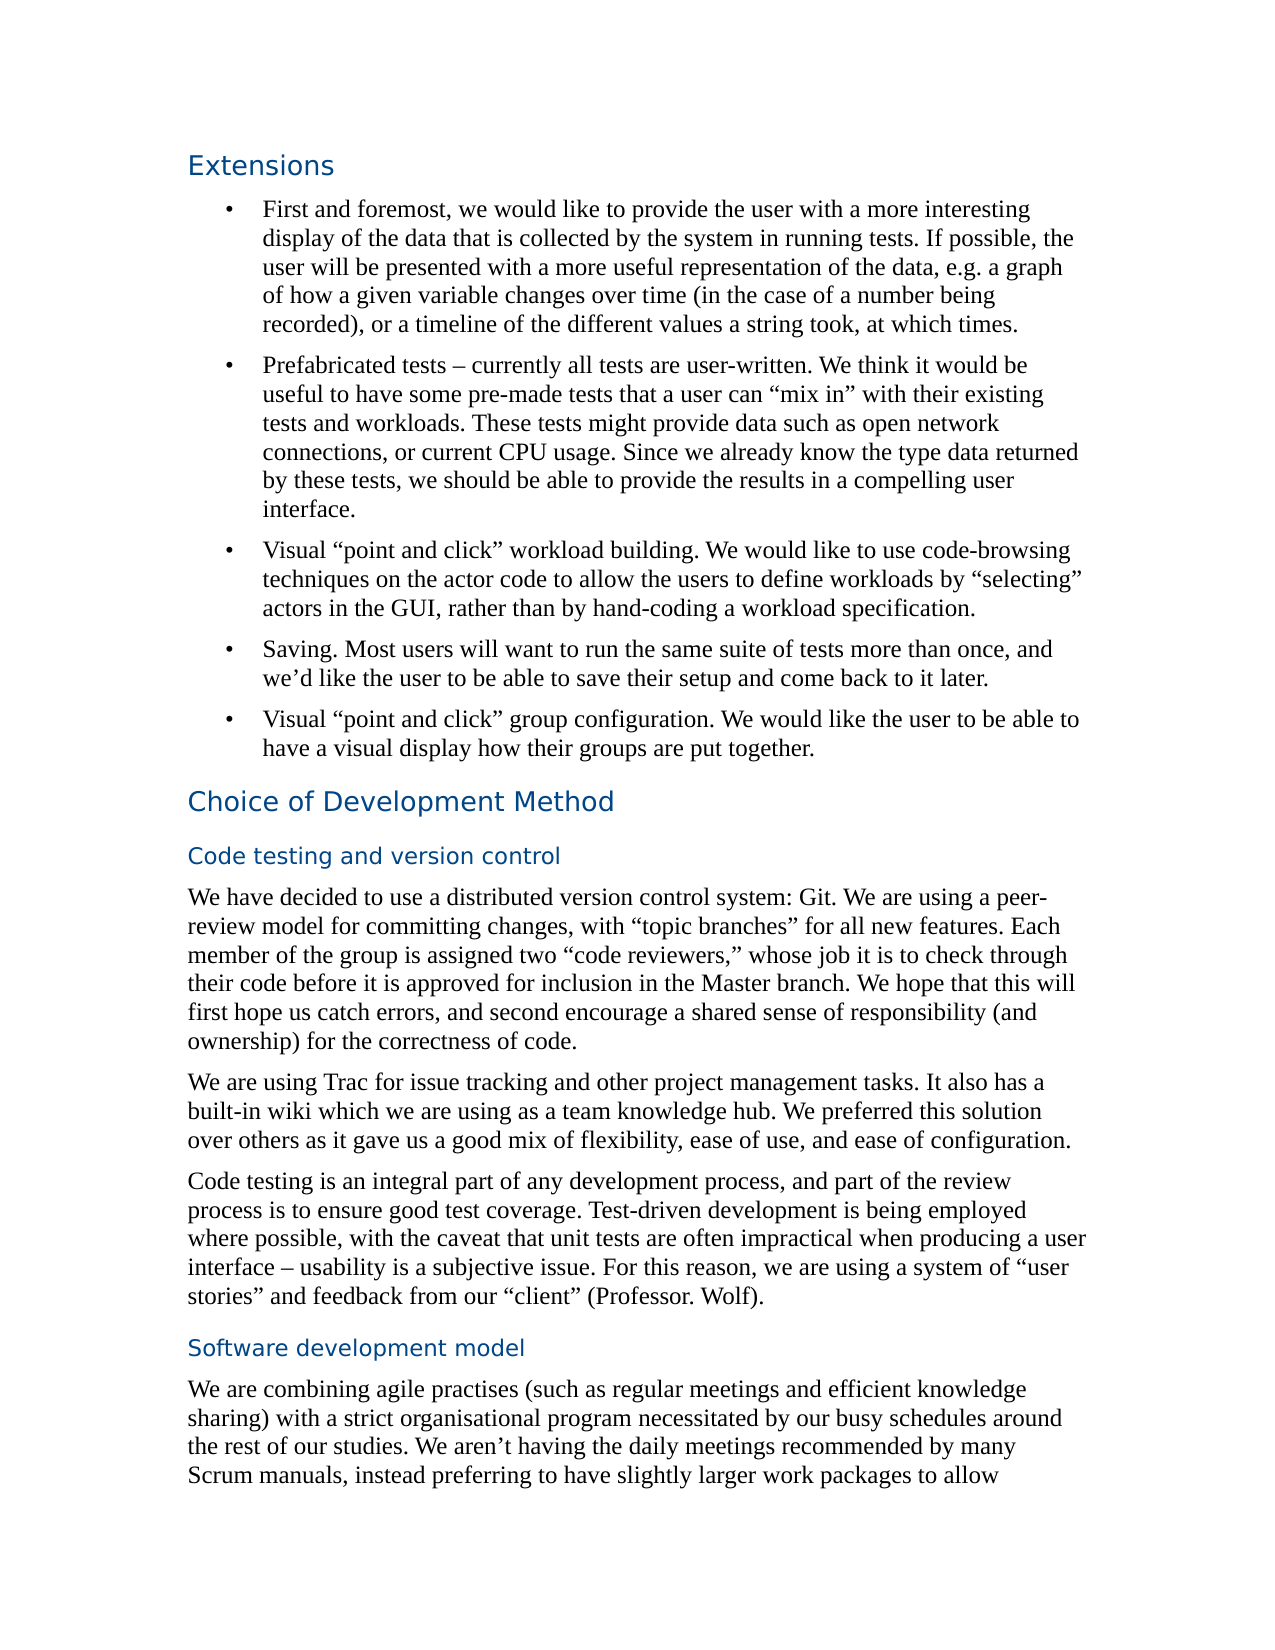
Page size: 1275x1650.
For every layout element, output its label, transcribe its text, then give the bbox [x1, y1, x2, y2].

text We have decided to use a distributed version control system: Git. We are using a peer-review model for committing changes, with “topic branches” for all new features. Each member of the group is assigned two “code reviewers,” whose job it is to check through their code before it is approved for inclusion in the Master branch. We hope that this will first hope us catch errors, and second encourage a shared sense of responsibility (and ownership) for the correctness of code. [187, 882, 1087, 1055]
list First and foremost, we would like to provide the user with a more interesting display of the data that is collected by the system in running tests. If possible, the user will be presented with a more useful representation of the data, e.g. a graph of how a given variable changes over time (in the case of a number being recorded), or a timeline of the different values a string took, at which times. [225, 194, 1087, 338]
text We are using Trac for issue tracking and other project management tasks. It also has a built-in wiki which we are using as a team knowledge hub. We preferred this solution over others as it gave us a good mix of flexibility, ease of use, and ease of configuration. [187, 1067, 1087, 1153]
list Visual “point and click” group configuration. We would like the user to be able to have a visual display how their groups are put together. [225, 704, 1087, 762]
subtitle Software development model [187, 1335, 1087, 1361]
subtitle Choice of Development Method [187, 787, 1087, 818]
subtitle Extensions [187, 150, 1087, 182]
list Saving. Most users will want to run the same suite of tests more than once, and we’d like the user to be able to save their setup and come back to it later. [225, 634, 1087, 692]
list Prefabricated tests – currently all tests are user-written. We think it would be useful to have some pre-made tests that a user can “mix in” with their existing tests and workloads. These tests might provide data such as open network connections, or current CPU usage. Since we already know the type data returned by these tests, we should be able to provide the results in a compelling user interface. [225, 350, 1087, 523]
subtitle Code testing and version control [187, 843, 1087, 870]
list Visual “point and click” workload building. We would like to use code-browsing techniques on the actor code to allow the users to define workloads by “selecting” actors in the GUI, rather than by hand-coding a workload specification. [225, 535, 1087, 622]
text Code testing is an integral part of any development process, and part of the review process is to ensure good test coverage. Test-driven development is being employed where possible, with the caveat that unit tests are often impractical when producing a user interface – usability is a subjective issue. For this reason, we are using a system of “user stories” and feedback from our “client” (Professor. Wolf). [187, 1166, 1087, 1310]
text We are combining agile practises (such as regular meetings and efficient knowledge sharing) with a strict organisational program necessitated by our busy schedules around the rest of our studies. We aren’t having the daily meetings recommended by many Scrum manuals, instead preferring to have slightly larger work packages to allow [187, 1374, 1087, 1489]
